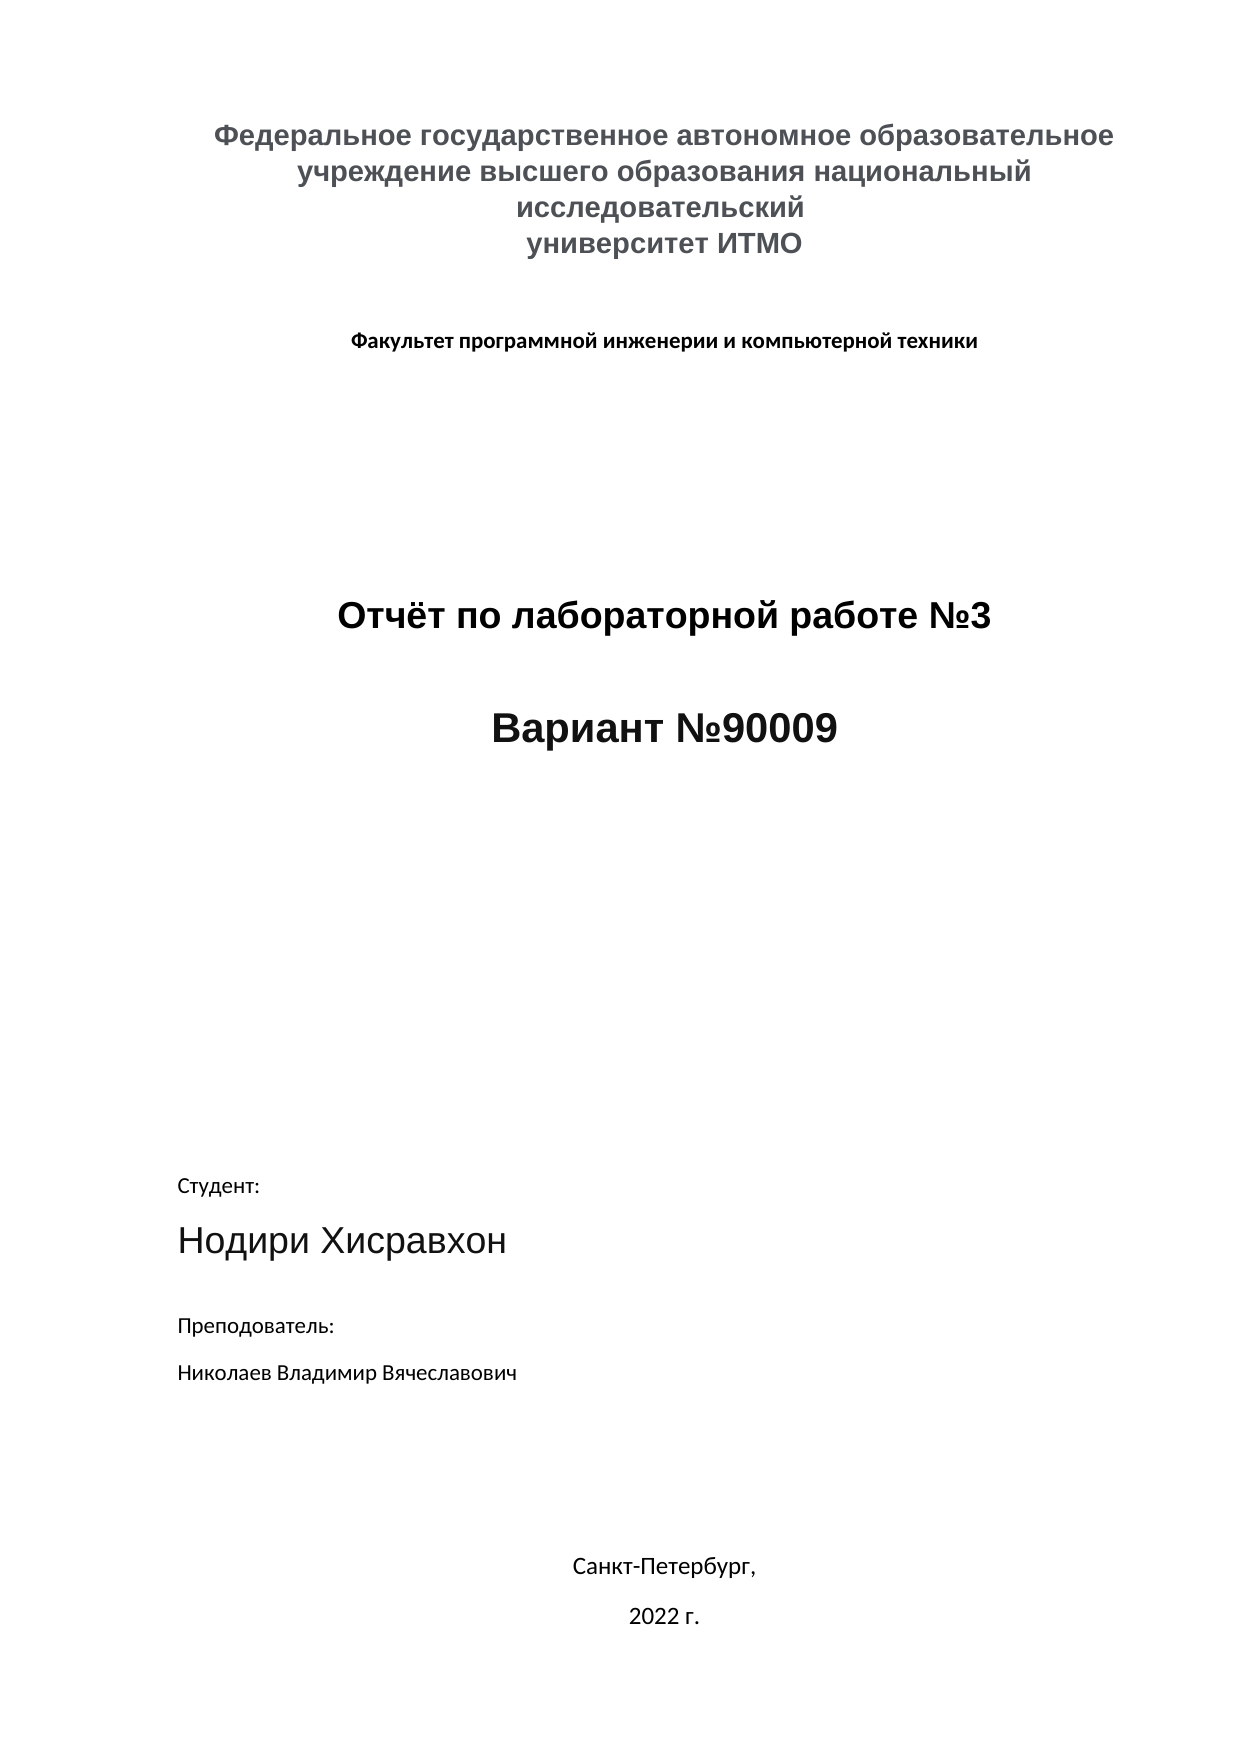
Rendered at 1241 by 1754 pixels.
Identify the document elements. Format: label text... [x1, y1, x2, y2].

text Отчёт по лабораторной работе №3 [177, 593, 1152, 637]
text Нодири Хисравхон [177, 1218, 1152, 1292]
text 2022 г. [177, 1600, 1152, 1631]
text Факультет программной инженерии и компьютерной техники [177, 326, 1152, 354]
text Студент: [177, 1172, 1152, 1200]
text Преподователь: [177, 1311, 1152, 1339]
text Вариант №90009 [177, 704, 1152, 752]
text Федеральное государственное автономное образовательное учреждение высшего образования национальный исследовательский университет ИТМО [177, 118, 1152, 260]
text Санкт-Петербург, [177, 1551, 1152, 1581]
text Николаев Владимир Вячеславович [177, 1358, 1152, 1386]
